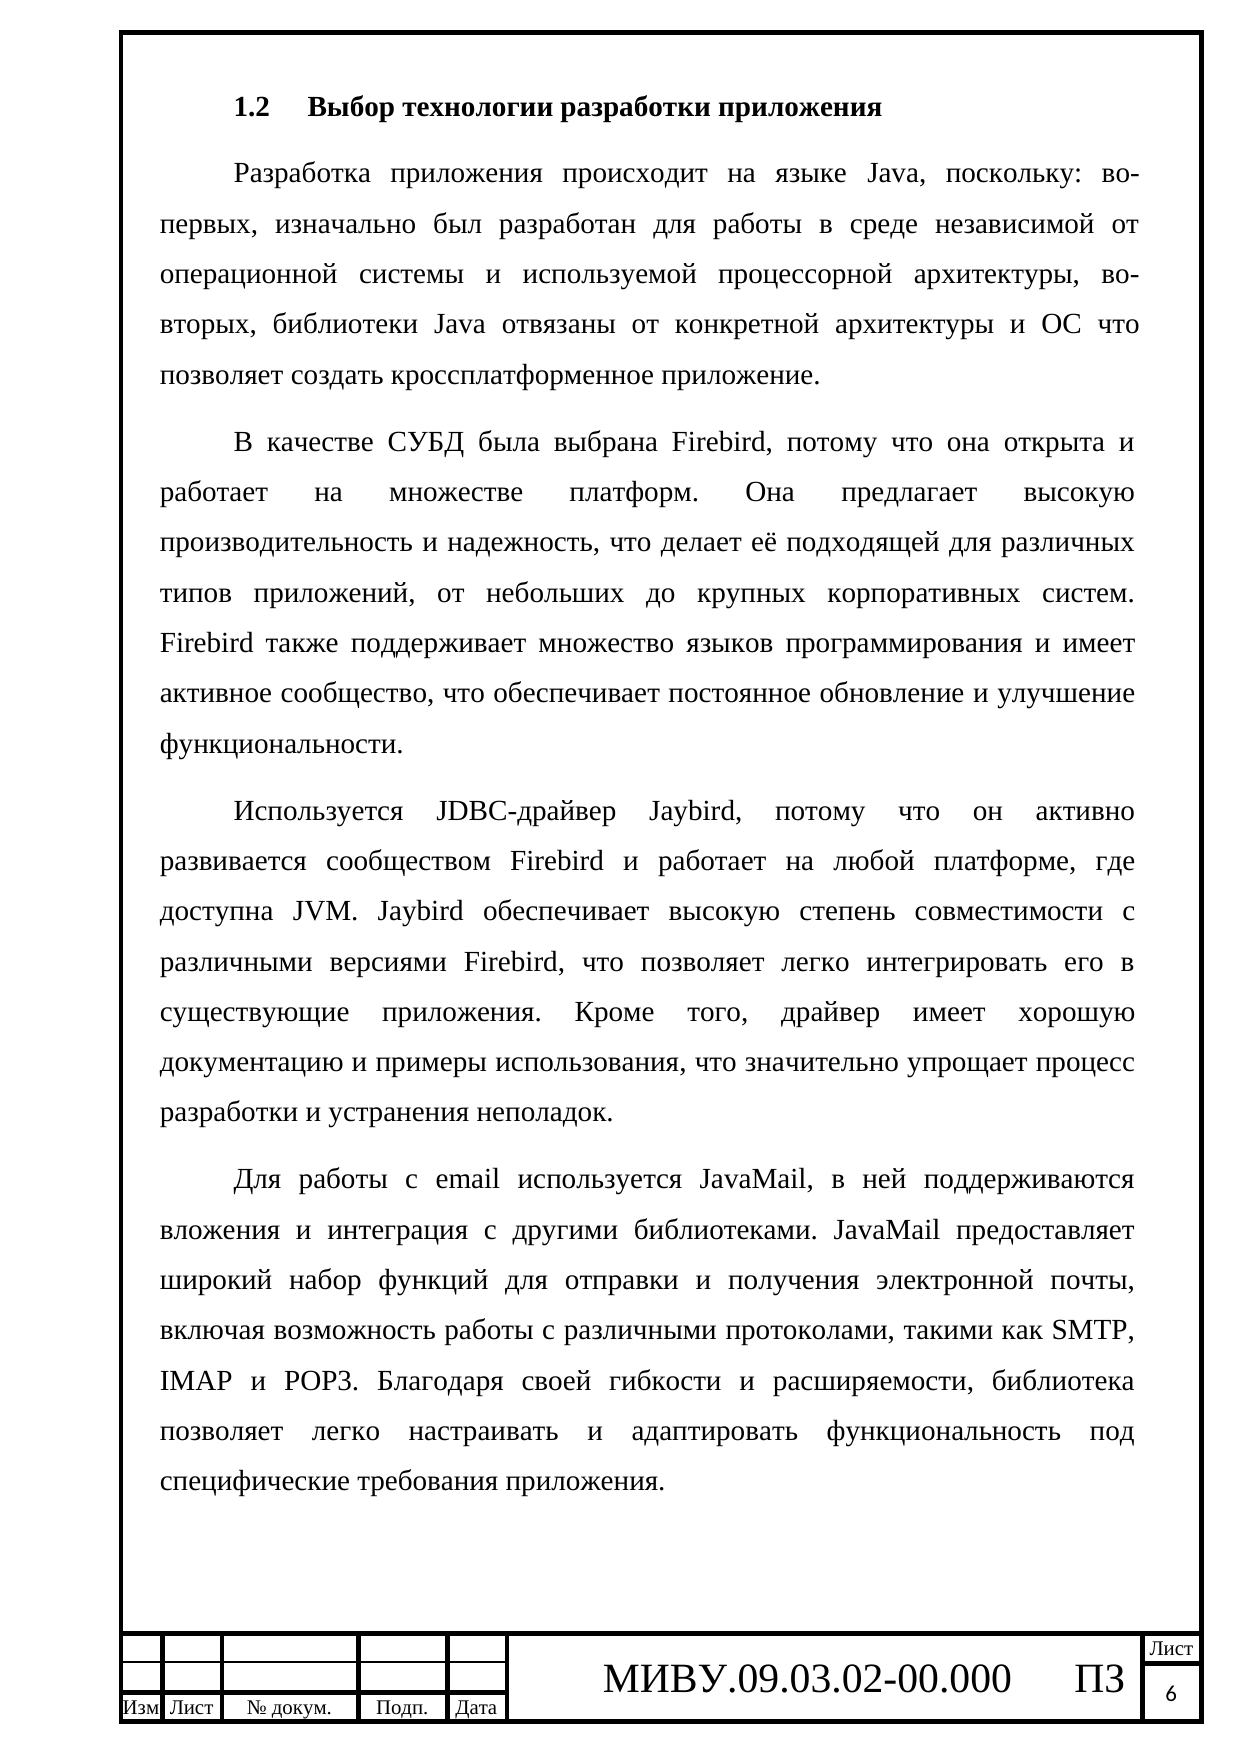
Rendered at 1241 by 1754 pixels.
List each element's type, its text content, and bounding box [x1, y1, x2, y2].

text Разработка приложения происходит на языке Java, поскольку: во-первых, изначально был разработан для работы в среде независимой от операционной системы и используемой процессорной архитектуры, во-вторых, библиотеки Java отвязаны от конкретной архитектуры и ОС что позволяет создать кроссплатформенное приложение. [159, 156, 1140, 390]
text Для работы с email используется JavaMail, в ней поддерживаются вложения и интеграция с другими библиотеками. JavaMail предоставляет широкий набор функций для отправки и получения электронной почты, включая возможность работы с различными протоколами, такими как SMTP, IMAP и POP3. Благодаря своей гибкости и расширяемости, библиотека позволяет легко настраивать и адаптировать функциональность под специфические требования приложения. [159, 1162, 1136, 1497]
text В качестве СУБД была выбрана Firebird, потому что она открыта и работает на множестве платформ. Она предлагает высокую производительность и надежность, что делает её подходящей для различных типов приложений, от небольших до крупных корпоративных систем. Firebird также поддерживает множество языков программирования и имеет активное сообщество, что обеспечивает постоянное обновление и улучшение функциональности. [159, 424, 1136, 759]
text Используется JDBC-драйвер Jaybird, потому что он активно развивается сообществом Firebird и работает на любой платформе, где доступна JVM. Jaybird обеспечивает высокую степень совместимости с различными версиями Firebird, что позволяет легко интегрировать его в существующие приложения. Кроме того, драйвер имеет хорошую документацию и примеры использования, что значительно упрощает процесс разработки и устранения неполадок. [159, 793, 1136, 1128]
subtitle Выбор технологии разработки приложения [159, 89, 1169, 122]
